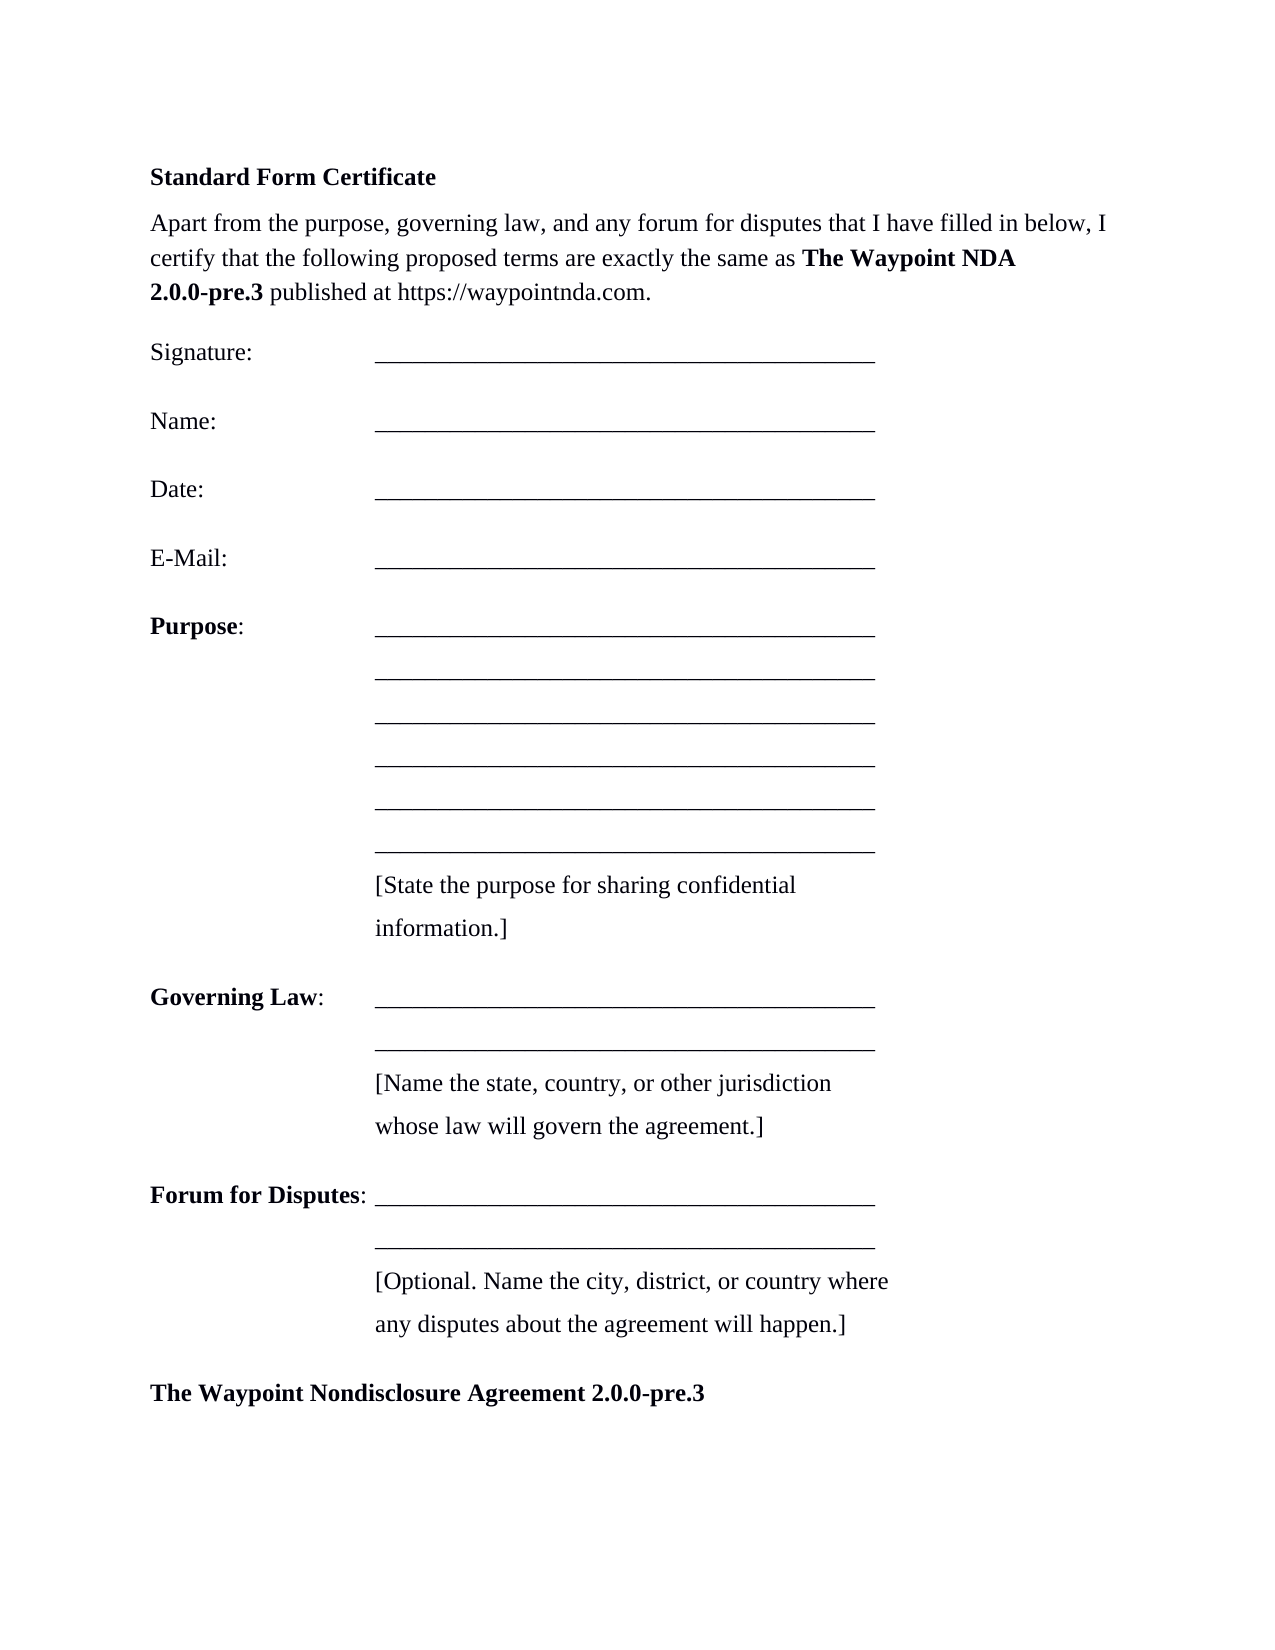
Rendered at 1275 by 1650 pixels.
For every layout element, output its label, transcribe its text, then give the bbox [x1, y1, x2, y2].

text Signature: ________________________________________ [150, 337, 1125, 366]
text Forum for Disputes: ________________________________________ ________________________________________ [Optional. Name the city, district, or country where any disputes about the agreement will happen.] [150, 1180, 900, 1338]
text The Waypoint Nondisclosure Agreement 2.0.0‑pre.3 [150, 1378, 1050, 1406]
text Purpose: ________________________________________ ________________________________________ ________________________________________ ________________________________________ ________________________________________ ________________________________________ [State the purpose for sharing confidential information.] [150, 611, 900, 942]
text Governing Law: ________________________________________ ________________________________________ [Name the state, country, or other jurisdiction whose law will govern the agreement.] [150, 982, 900, 1140]
text Date: ________________________________________ [150, 474, 1125, 503]
text Apart from the purpose, governing law, and any forum for disputes that I have filled in below, I certify that the following proposed terms are exactly the same as The Waypoint NDA 2.0.0‑pre.3 published at https://waypointnda.com. [150, 208, 1125, 306]
text Name: ________________________________________ [150, 406, 1125, 434]
text E-Mail: ________________________________________ [150, 543, 1125, 572]
text Standard Form Certificate [150, 162, 1125, 191]
